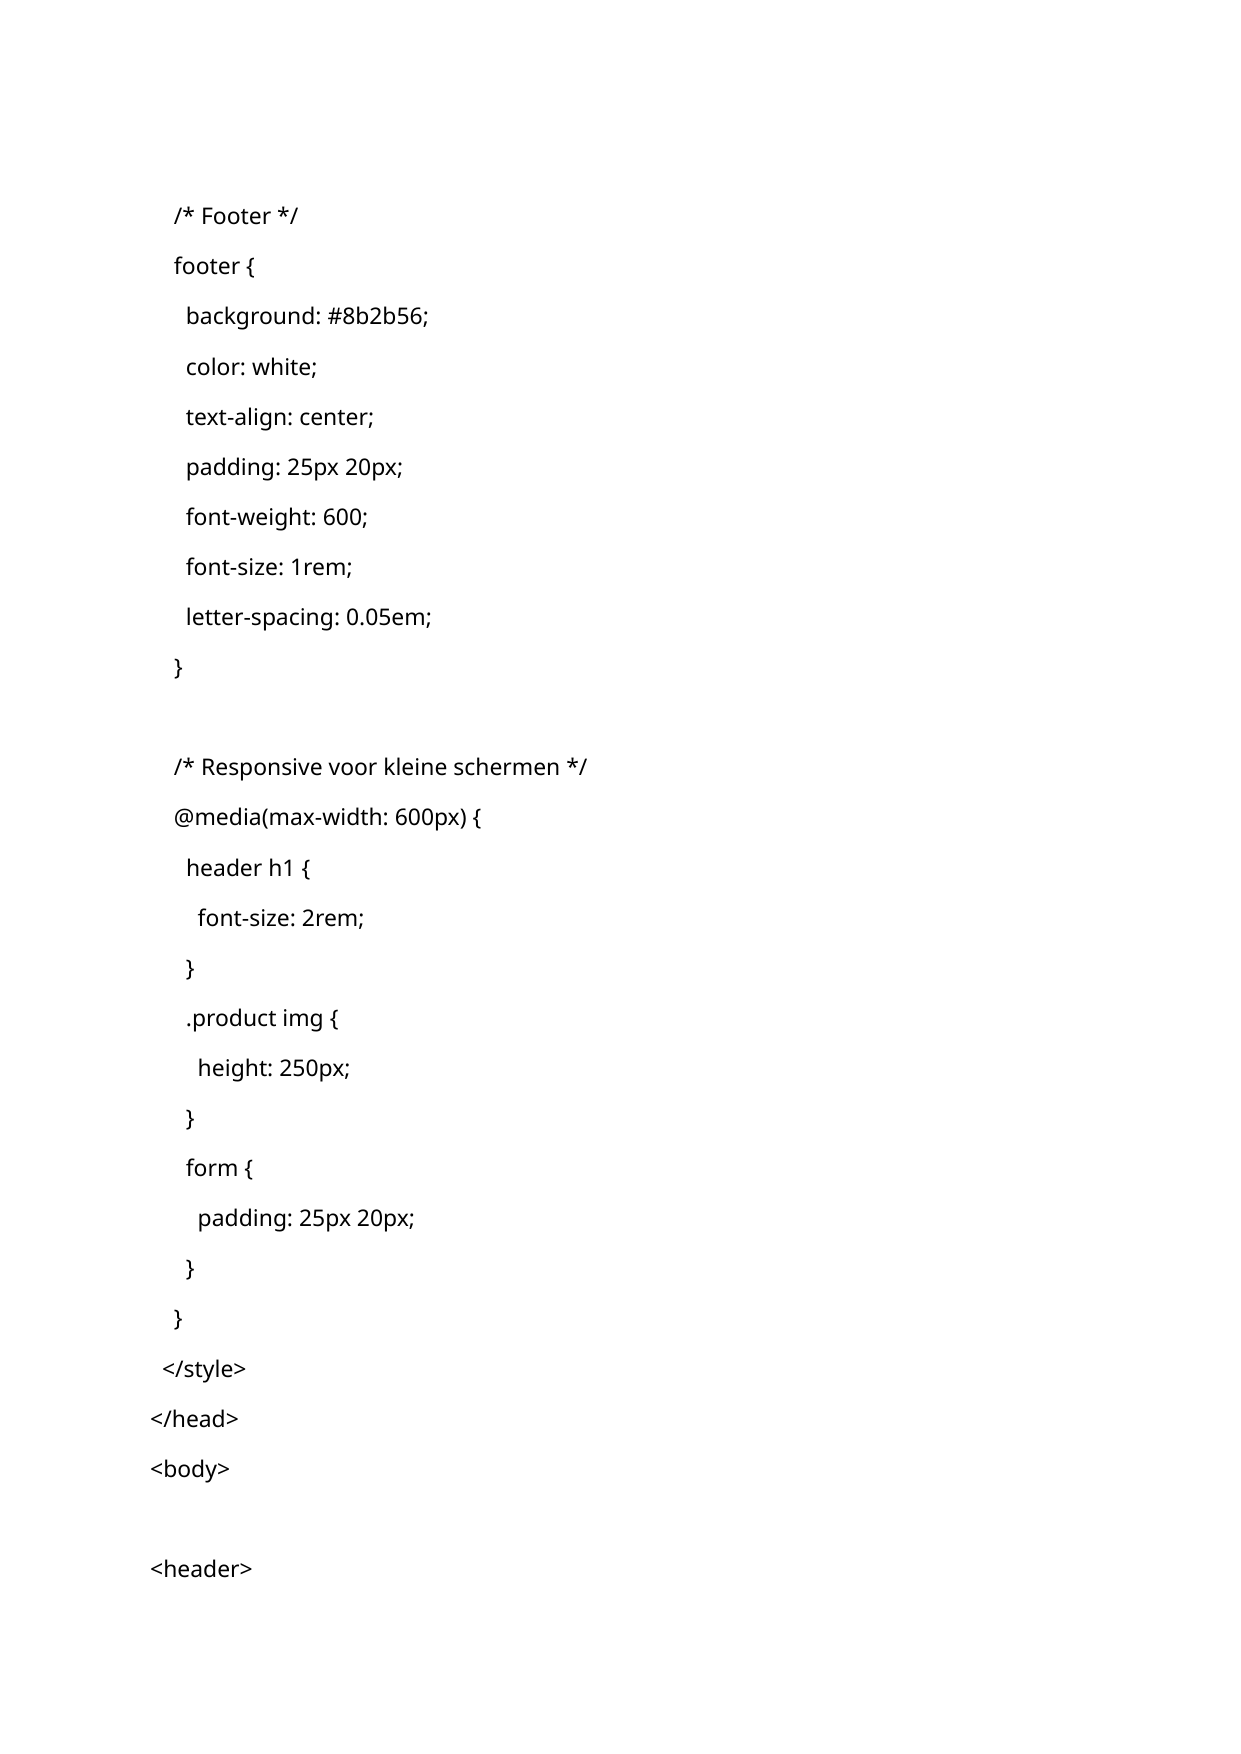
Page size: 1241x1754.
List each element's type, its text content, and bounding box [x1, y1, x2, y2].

text padding: 25px 20px; [150, 451, 1090, 482]
text .product img { [150, 1002, 1090, 1033]
text font-size: 2rem; [150, 902, 1090, 933]
text font-size: 1rem; [150, 551, 1090, 582]
text background: #8b2b56; [150, 300, 1090, 332]
text </style> [150, 1352, 1090, 1384]
text letter-spacing: 0.05em; [150, 601, 1090, 632]
text <body> [150, 1453, 1090, 1484]
text } [150, 1252, 1090, 1283]
text @media(max-width: 600px) { [150, 801, 1090, 833]
text padding: 25px 20px; [150, 1202, 1090, 1233]
text font-weight: 600; [150, 501, 1090, 532]
text } [150, 952, 1090, 983]
text /* Responsive voor kleine schermen */ [150, 751, 1090, 782]
text } [150, 1302, 1090, 1334]
text /* Footer */ [150, 200, 1090, 231]
text form { [150, 1152, 1090, 1183]
text text-align: center; [150, 401, 1090, 432]
text } [150, 1102, 1090, 1133]
text height: 250px; [150, 1052, 1090, 1083]
text <header> [150, 1553, 1090, 1584]
text header h1 { [150, 851, 1090, 883]
text color: white; [150, 350, 1090, 382]
text footer { [150, 250, 1090, 281]
text </head> [150, 1403, 1090, 1434]
text } [150, 651, 1090, 682]
